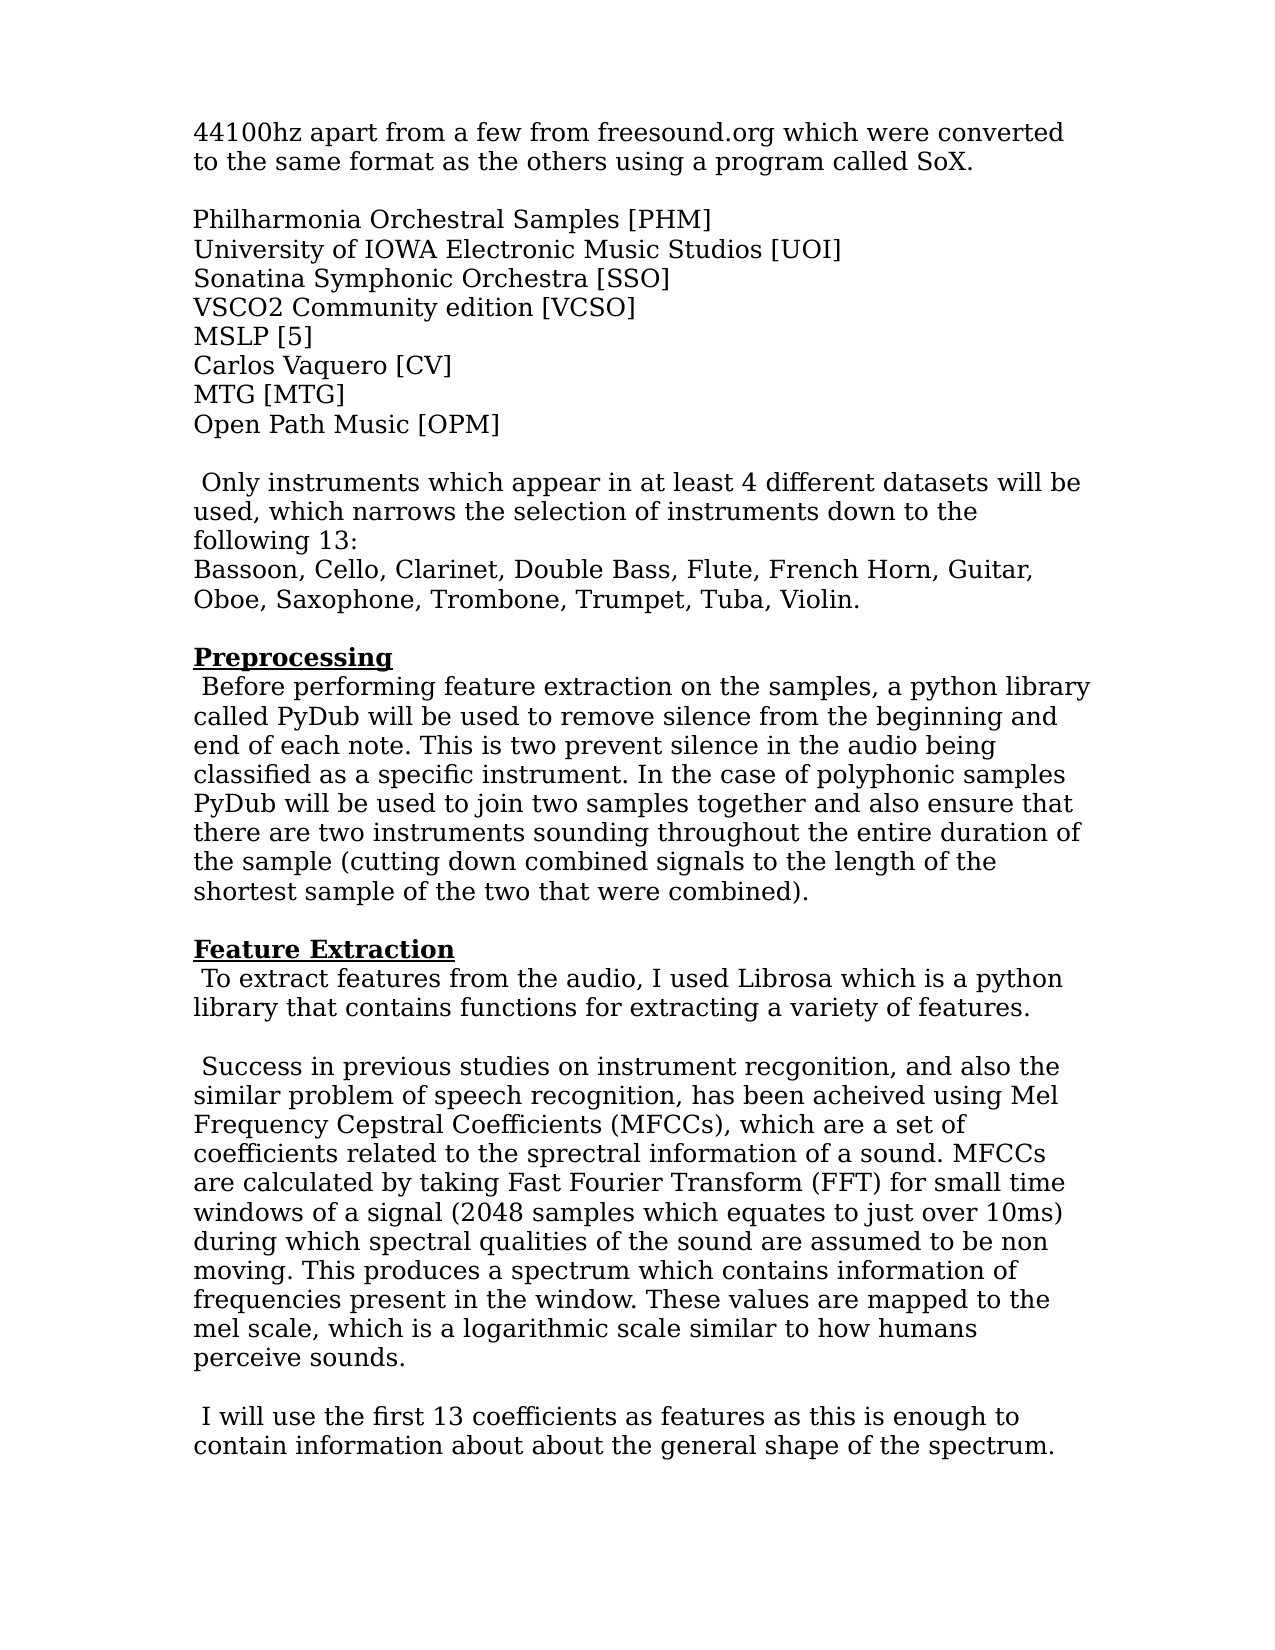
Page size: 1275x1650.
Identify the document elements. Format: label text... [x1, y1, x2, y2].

text Before performing feature extraction on the samples, a python library called PyDub will be used to remove silence from the beginning and end of each note. This is two prevent silence in the audio being classified as a specific instrument. In the case of polyphonic samples PyDub will be used to join two samples together and also ensure that there are two instruments sounding throughout the entire duration of the sample (cutting down combined signals to the length of the shortest sample of the two that were combined). [193, 672, 1091, 906]
text University of IOWA Electronic Music Studios [UOI] [193, 235, 1091, 264]
text Success in previous studies on instrument recgonition, and also the similar problem of speech recognition, has been acheived using Mel Frequency Cepstral Coefficients (MFCCs), which are a set of coefficients related to the sprectral information of a sound. MFCCs are calculated by taking Fast Fourier Transform (FFT) for small time windows of a signal (2048 samples which equates to just over 10ms) during which spectral qualities of the sound are assumed to be non moving. This produces a spectrum which contains information of frequencies present in the window. These values are mapped to the mel scale, which is a logarithmic scale similar to how humans perceive sounds. [193, 1052, 1091, 1373]
text Bassoon, Cello, Clarinet, Double Bass, Flute, French Horn, Guitar, Oboe, Saxophone, Trombone, Trumpet, Tuba, Violin. [193, 556, 1091, 614]
text VSCO2 Community edition [VCSO] [193, 293, 1091, 322]
text I will use the first 13 coefficients as features as this is enough to contain information about about the general shape of the spectrum. [193, 1402, 1091, 1460]
text 44100hz apart from a few from freesound.org which were converted to the same format as the others using a program called SoX. [193, 118, 1091, 176]
text MTG [MTG] [193, 381, 1091, 410]
text Carlos Vaquero [CV] [193, 351, 1091, 381]
text Philharmonia Orchestral Samples [PHM] [118, 206, 1091, 235]
text Sonatina Symphonic Orchestra [SSO] [193, 264, 1091, 293]
text To extract features from the audio, I used Librosa which is a python library that contains functions for extracting a variety of features. [193, 964, 1091, 1023]
text Preprocessing [193, 643, 1091, 672]
text Feature Extraction [193, 935, 1091, 964]
text Only instruments which appear in at least 4 different datasets will be used, which narrows the selection of instruments down to the following 13: [193, 468, 1091, 556]
text MSLP [5] [193, 322, 1091, 351]
text Open Path Music [OPM] [193, 410, 1091, 439]
